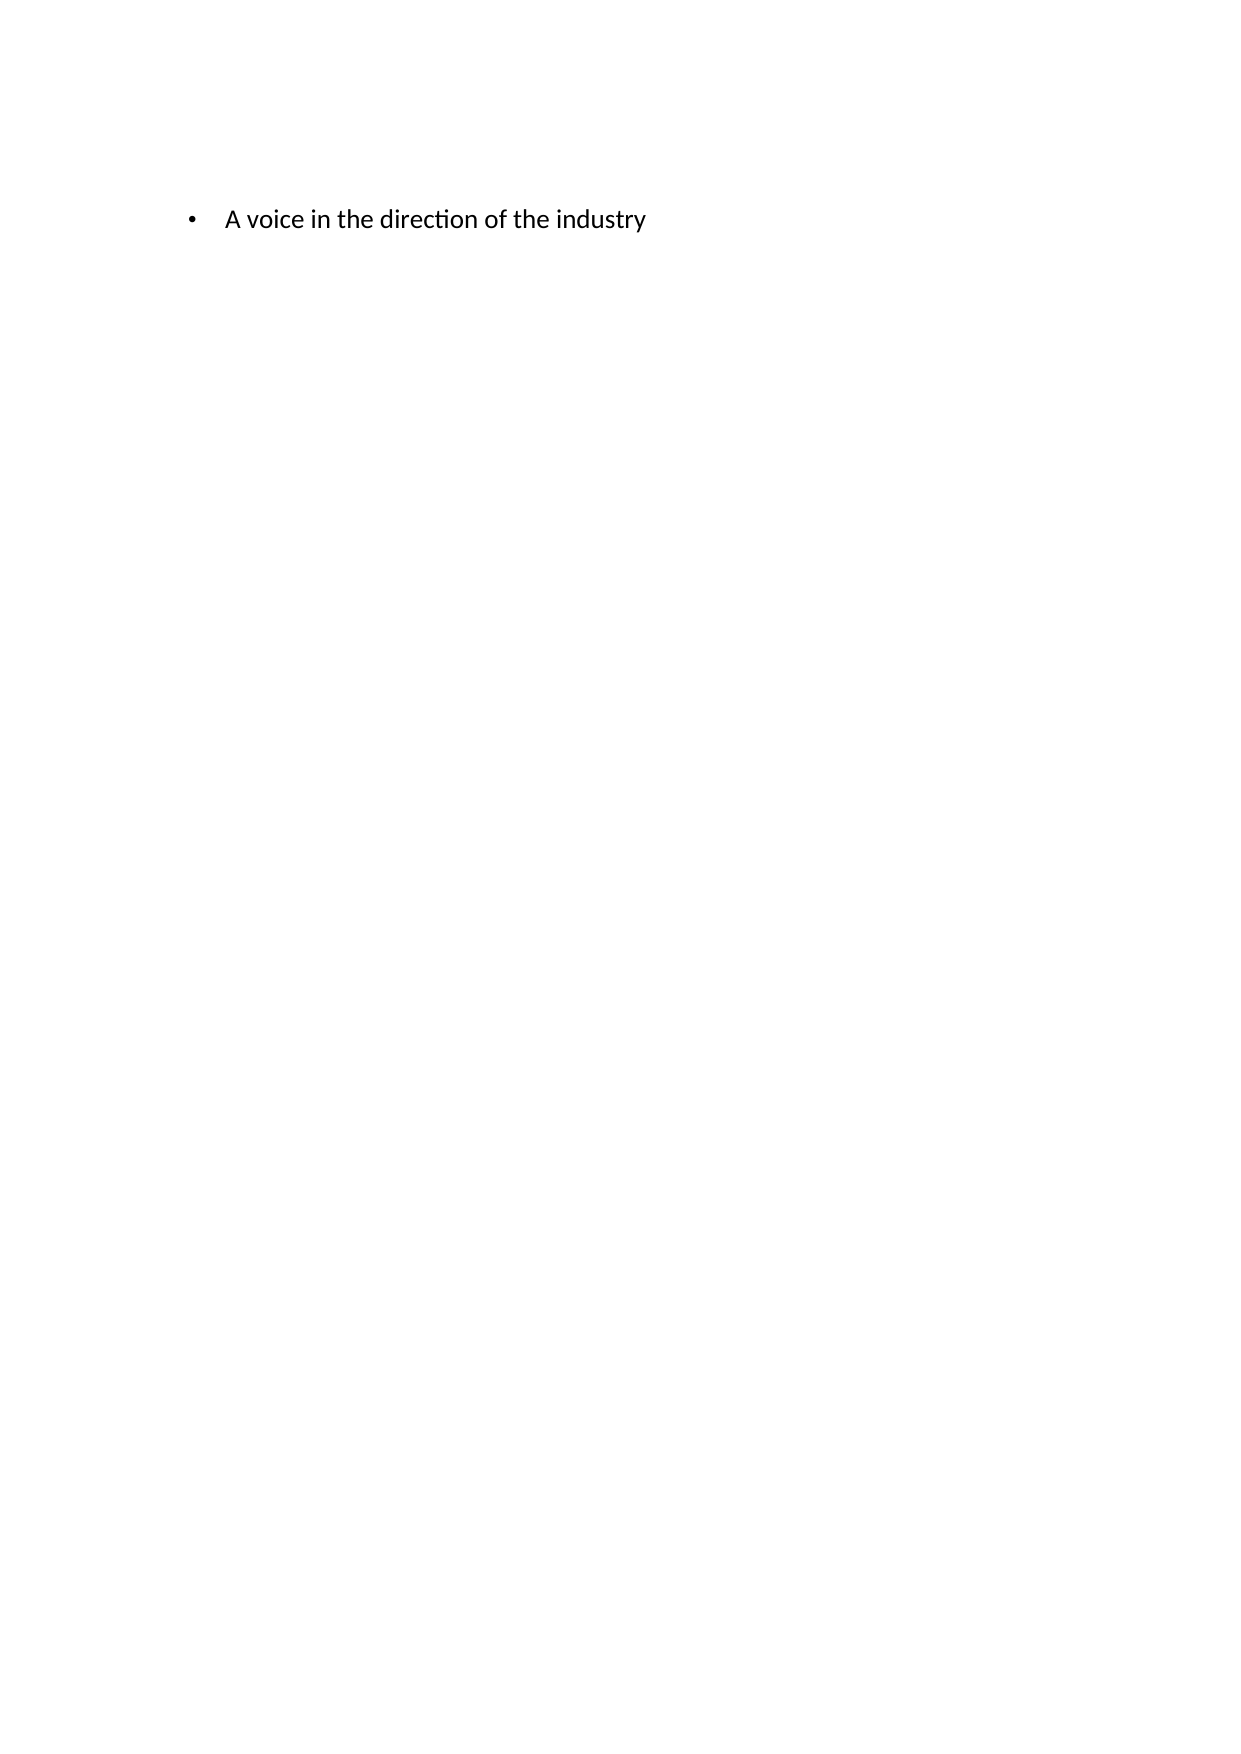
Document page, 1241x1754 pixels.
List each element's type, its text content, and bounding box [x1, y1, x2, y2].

list A voice in the direction of the industry [187, 202, 1090, 235]
